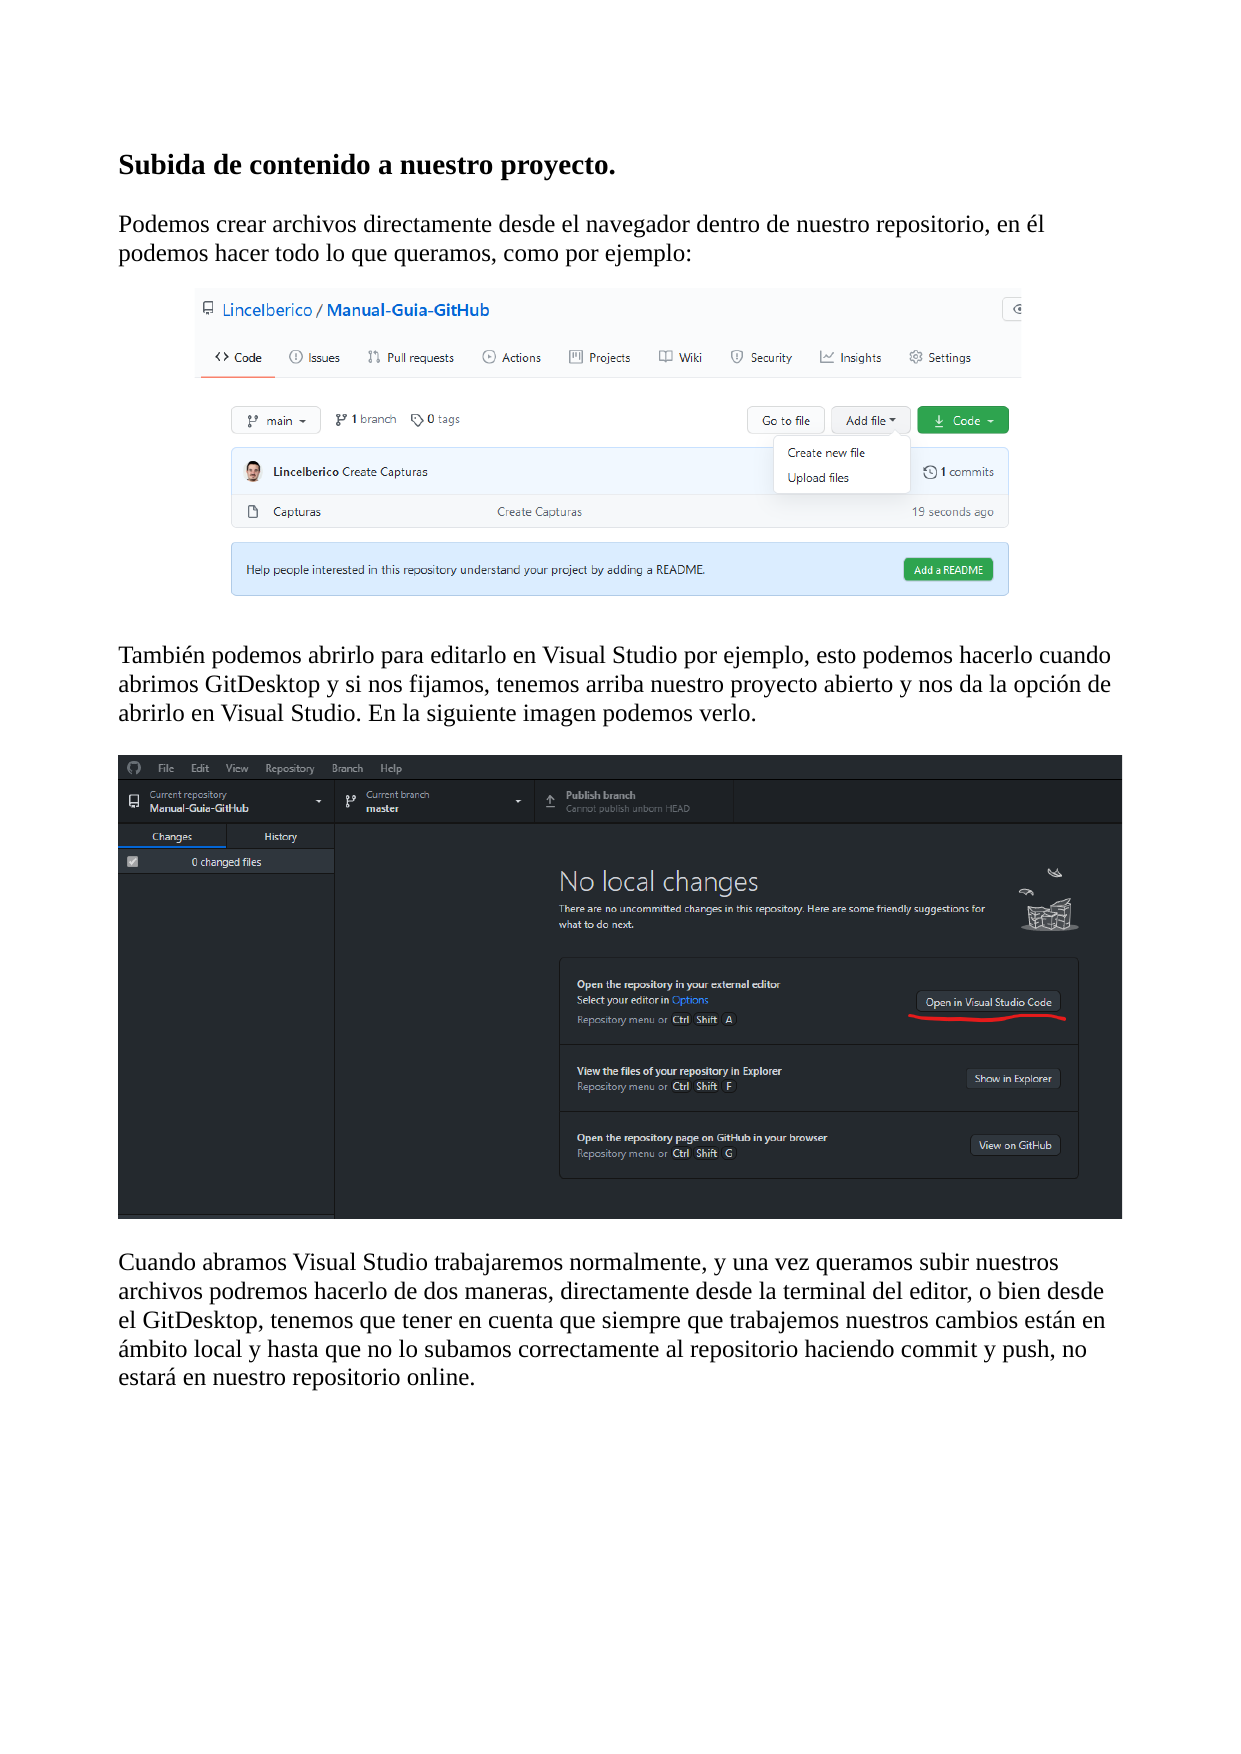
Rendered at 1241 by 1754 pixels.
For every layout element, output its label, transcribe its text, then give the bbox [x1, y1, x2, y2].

picture [194, 288, 1022, 600]
text También podemos abrirlo para editarlo en Visual Studio por ejemplo, esto podemos hacerlo cuando abrimos GitDesktop y si nos fijamos, tenemos arriba nuestro proyecto abierto y nos da la opción de abrirlo en Visual Studio. En la siguiente imagen podemos verlo. [118, 640, 1122, 727]
text Subida de contenido a nuestro proyecto. [118, 147, 1122, 180]
text Podemos crear archivos directamente desde el navegador dentro de nuestro repositorio, en él podemos hacer todo lo que queramos, como por ejemplo: [118, 209, 1122, 267]
picture [118, 755, 1123, 1219]
text Cuando abramos Visual Studio trabajaremos normalmente, y una vez queramos subir nuestros archivos podremos hacerlo de dos maneras, directamente desde la terminal del editor, o bien desde el GitDesktop, tenemos que tener en cuenta que siempre que trabajemos nuestros cambios están en ámbito local y hasta que no lo subamos correctamente al repositorio haciendo commit y push, no estará en nuestro repositorio online. [118, 1247, 1122, 1391]
